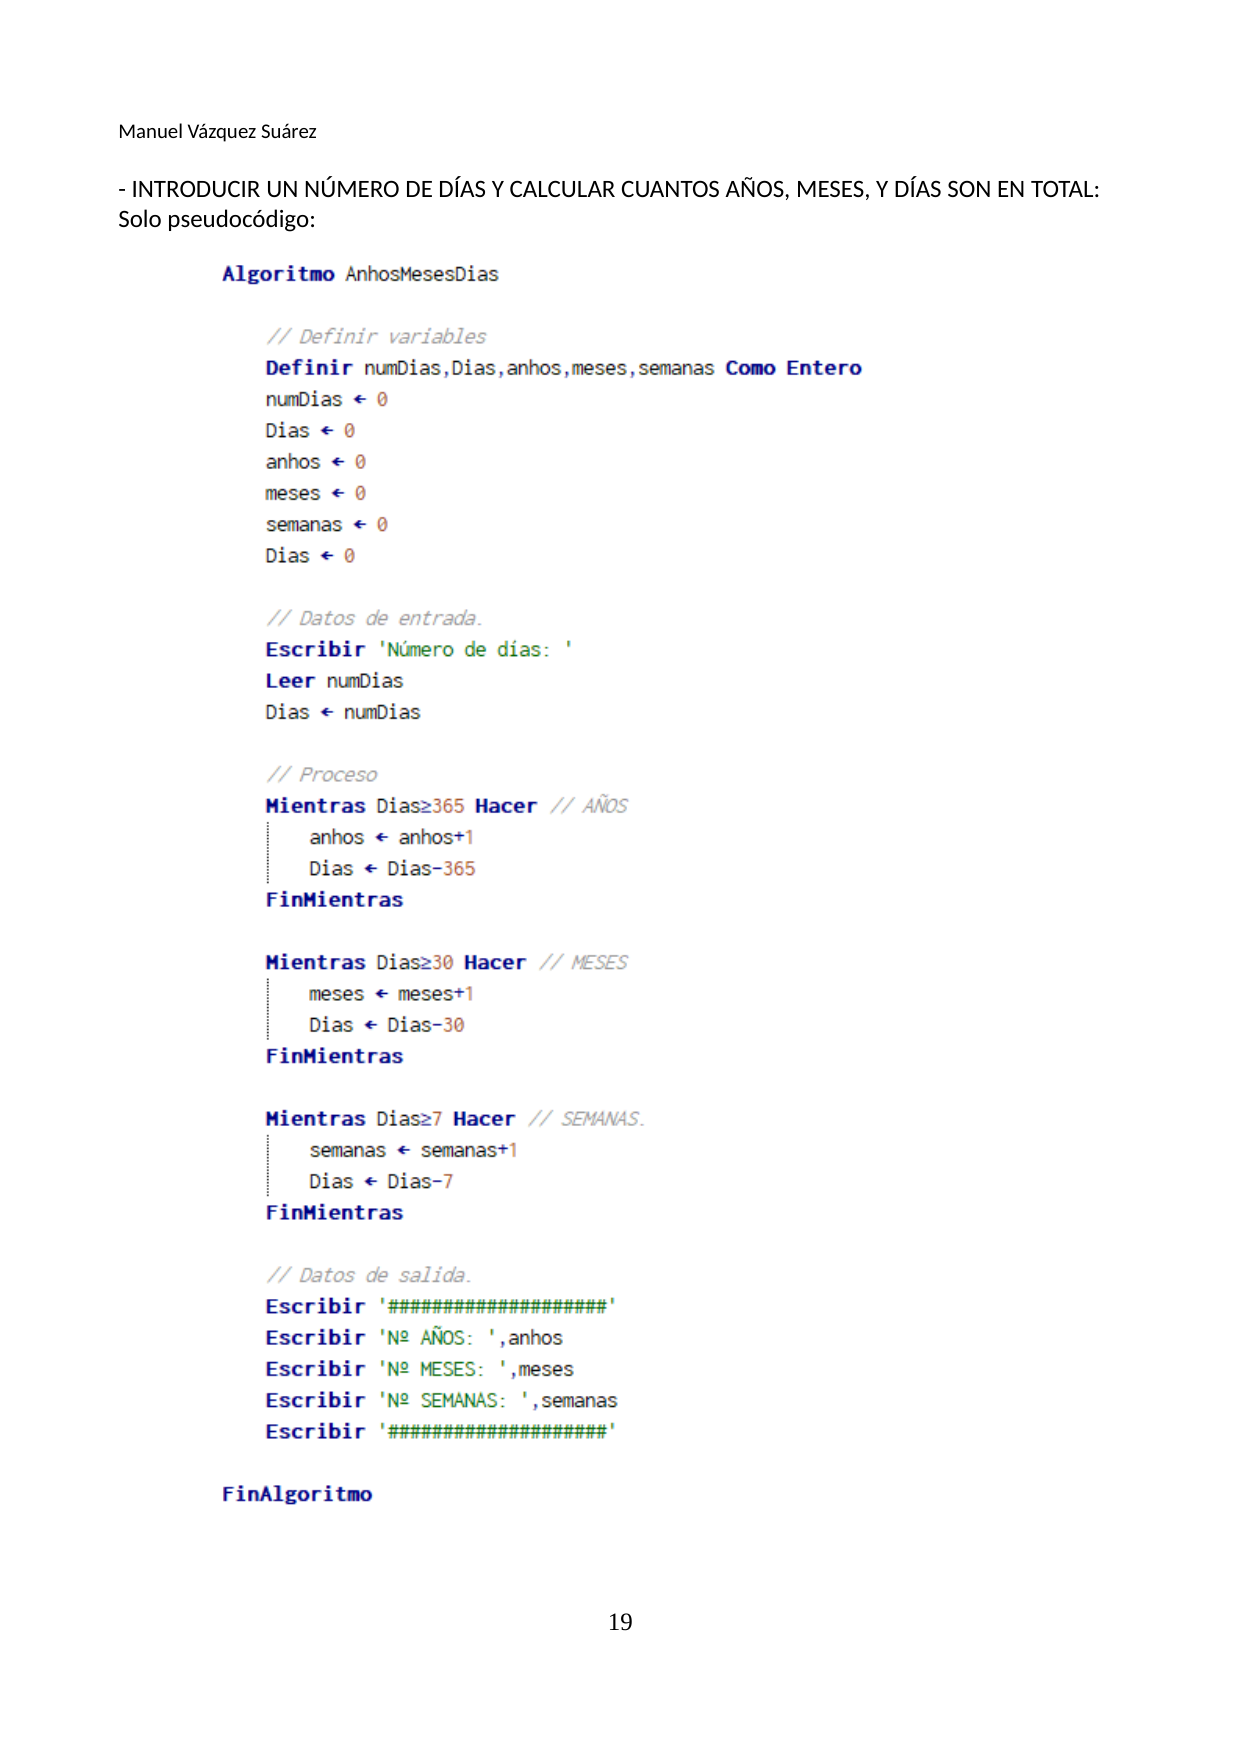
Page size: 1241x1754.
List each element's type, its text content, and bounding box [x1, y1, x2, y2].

picture [222, 264, 1018, 1517]
text Solo pseudocódigo: [118, 203, 1122, 234]
text - INTRODUCIR UN NÚMERO DE DÍAS Y CALCULAR CUANTOS AÑOS, MESES, Y DÍAS SON EN TOTAL: [118, 173, 1122, 203]
